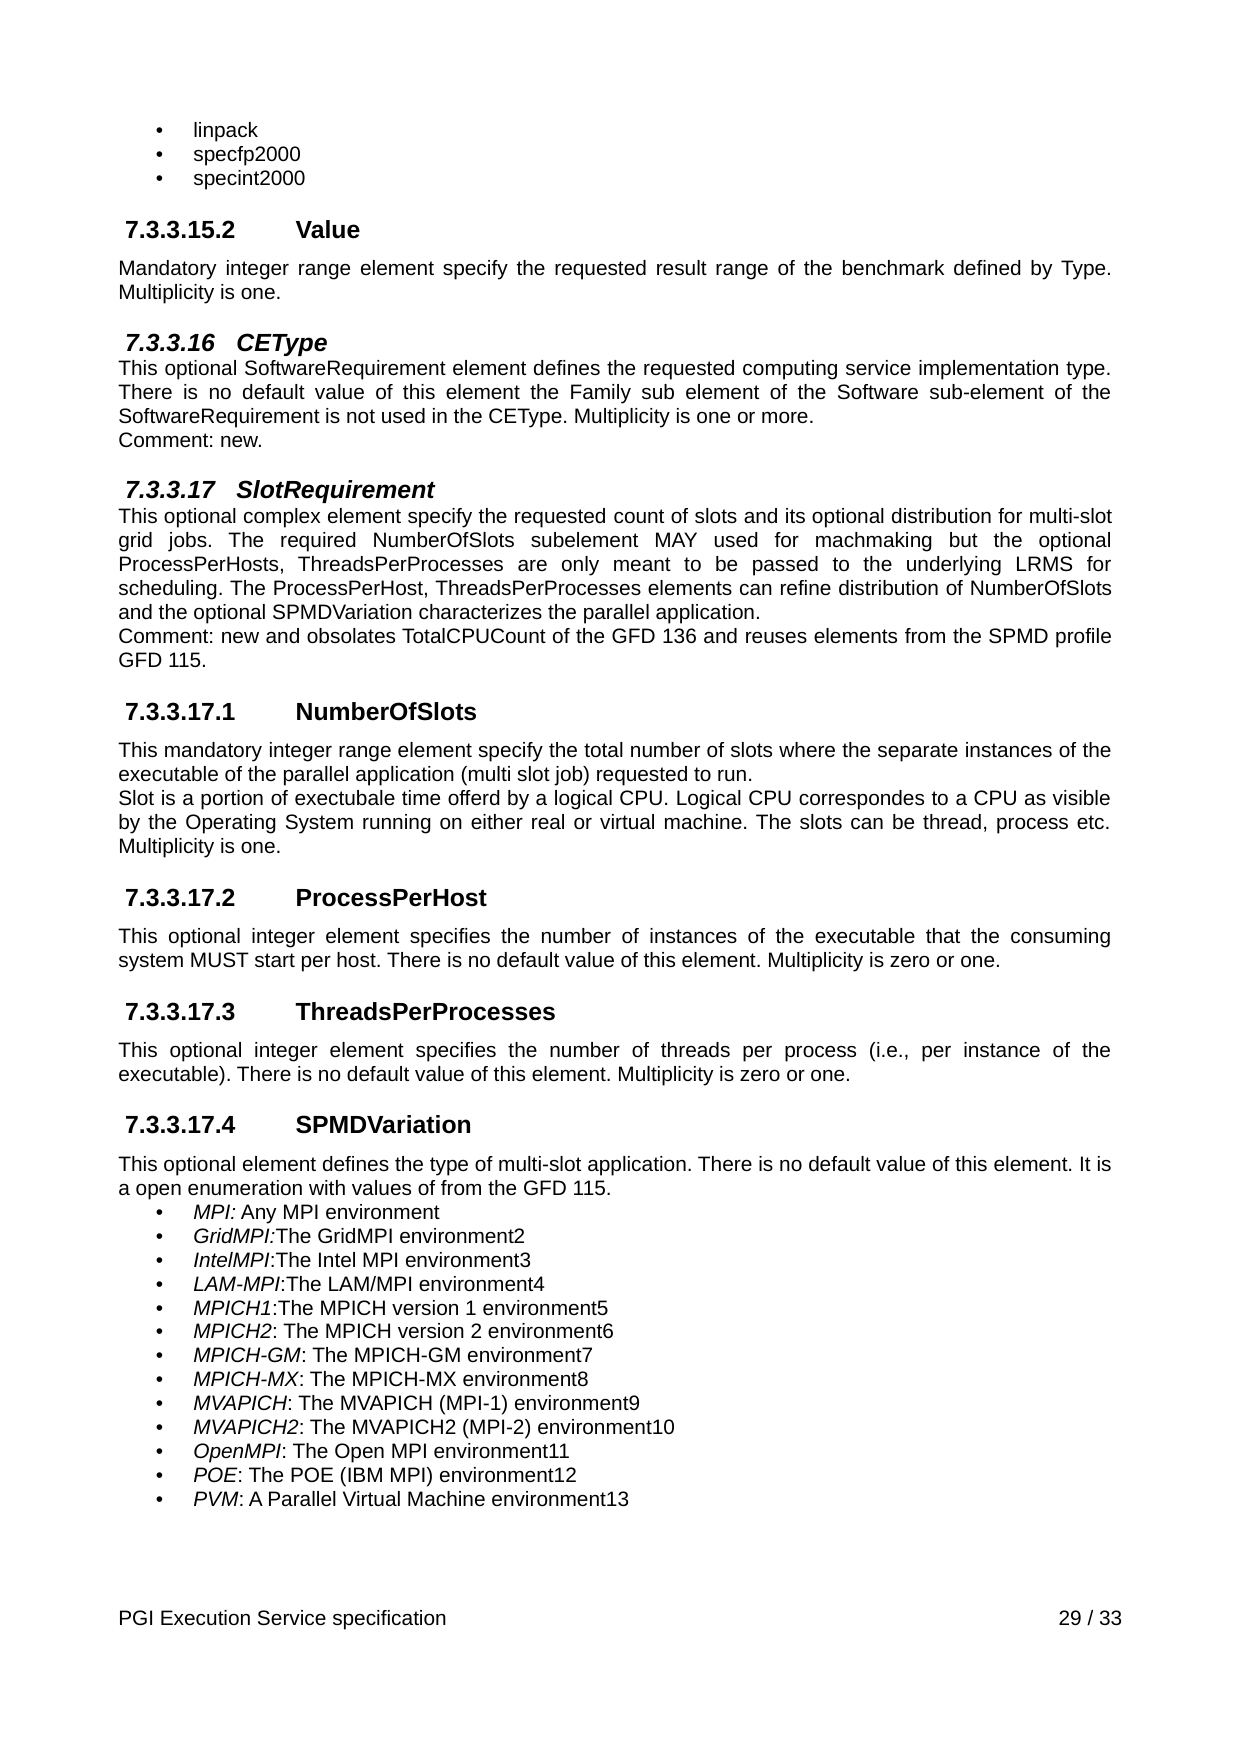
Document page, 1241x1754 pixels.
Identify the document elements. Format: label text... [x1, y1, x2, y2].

text This optional element defines the type of multi-slot application. There is no default value of this element. It is a open enumeration with values of from the GFD 115. [118, 1152, 1113, 1199]
list MVAPICH2: The MVAPICH2 (MPI-2) environment10 [156, 1415, 1122, 1439]
list OpenMPI: The Open MPI environment11 [156, 1439, 1122, 1463]
list specfp2000 [156, 142, 1122, 166]
list MPI: Any MPI environment [156, 1199, 1122, 1223]
text Slot is a portion of exectubale time offerd by a logical CPU. Logical CPU correspondes to a CPU as visible by the Operating System running on either real or virtual machine. The slots can be thread, process etc. Multiplicity is one. [118, 786, 1113, 858]
list MPICH-MX: The MPICH-MX environment8 [156, 1367, 1122, 1391]
list MVAPICH: The MVAPICH (MPI-1) environment9 [156, 1391, 1122, 1415]
list specint2000 [156, 166, 1122, 190]
list IntelMPI:The Intel MPI environment3 [156, 1247, 1122, 1271]
list GridMPI:The GridMPI environment2 [156, 1223, 1122, 1247]
subtitle CEType [118, 328, 1113, 356]
subtitle SPMDVariation [118, 1111, 1113, 1139]
list linpack [156, 118, 1122, 142]
subtitle ThreadsPerProcesses [118, 997, 1113, 1025]
list MPICH1:The MPICH version 1 environment5 [156, 1295, 1122, 1319]
text This optional SoftwareRequirement element defines the requested computing service implementation type. There is no default value of this element the Family sub element of the Software sub-element of the SoftwareRequirement is not used in the CEType. Multiplicity is one or more. [118, 356, 1113, 428]
list MPICH2: The MPICH version 2 environment6 [156, 1319, 1122, 1343]
text Comment: new. [118, 428, 1113, 452]
list POE: The POE (IBM MPI) environment12 [156, 1463, 1122, 1487]
list LAM-MPI:The LAM/MPI environment4 [156, 1271, 1122, 1295]
subtitle NumberOfSlots [118, 697, 1113, 725]
text This optional complex element specify the requested count of slots and its optional distribution for multi-slot grid jobs. The required NumberOfSlots subelement MAY used for machmaking but the optional ProcessPerHosts, ThreadsPerProcesses are only meant to be passed to the underlying LRMS for scheduling. The ProcessPerHost, ThreadsPerProcesses elements can refine distribution of NumberOfSlots and the optional SPMDVariation characterizes the parallel application. [118, 504, 1113, 624]
text This optional integer element specifies the number of instances of the executable that the consuming system MUST start per host. There is no default value of this element. Multiplicity is zero or one. [118, 924, 1113, 972]
subtitle ProcessPerHost [118, 883, 1113, 911]
text This mandatory integer range element specify the total number of slots where the separate instances of the executable of the parallel application (multi slot job) requested to run. [118, 738, 1113, 786]
text Comment: new and obsolates TotalCPUCount of the GFD 136 and reuses elements from the SPMD profile GFD 115. [118, 624, 1113, 672]
text Mandatory integer range element specify the requested result range of the benchmark defined by Type. Multiplicity is one. [118, 256, 1113, 304]
list PVM: A Parallel Virtual Machine environment13 [156, 1487, 1122, 1511]
subtitle Value [118, 215, 1113, 243]
subtitle SlotRequirement [118, 476, 1113, 504]
text This optional integer element specifies the number of threads per process (i.e., per instance of the executable). There is no default value of this element. Multiplicity is zero or one. [118, 1038, 1113, 1086]
list MPICH-GM: The MPICH-GM environment7 [156, 1343, 1122, 1367]
